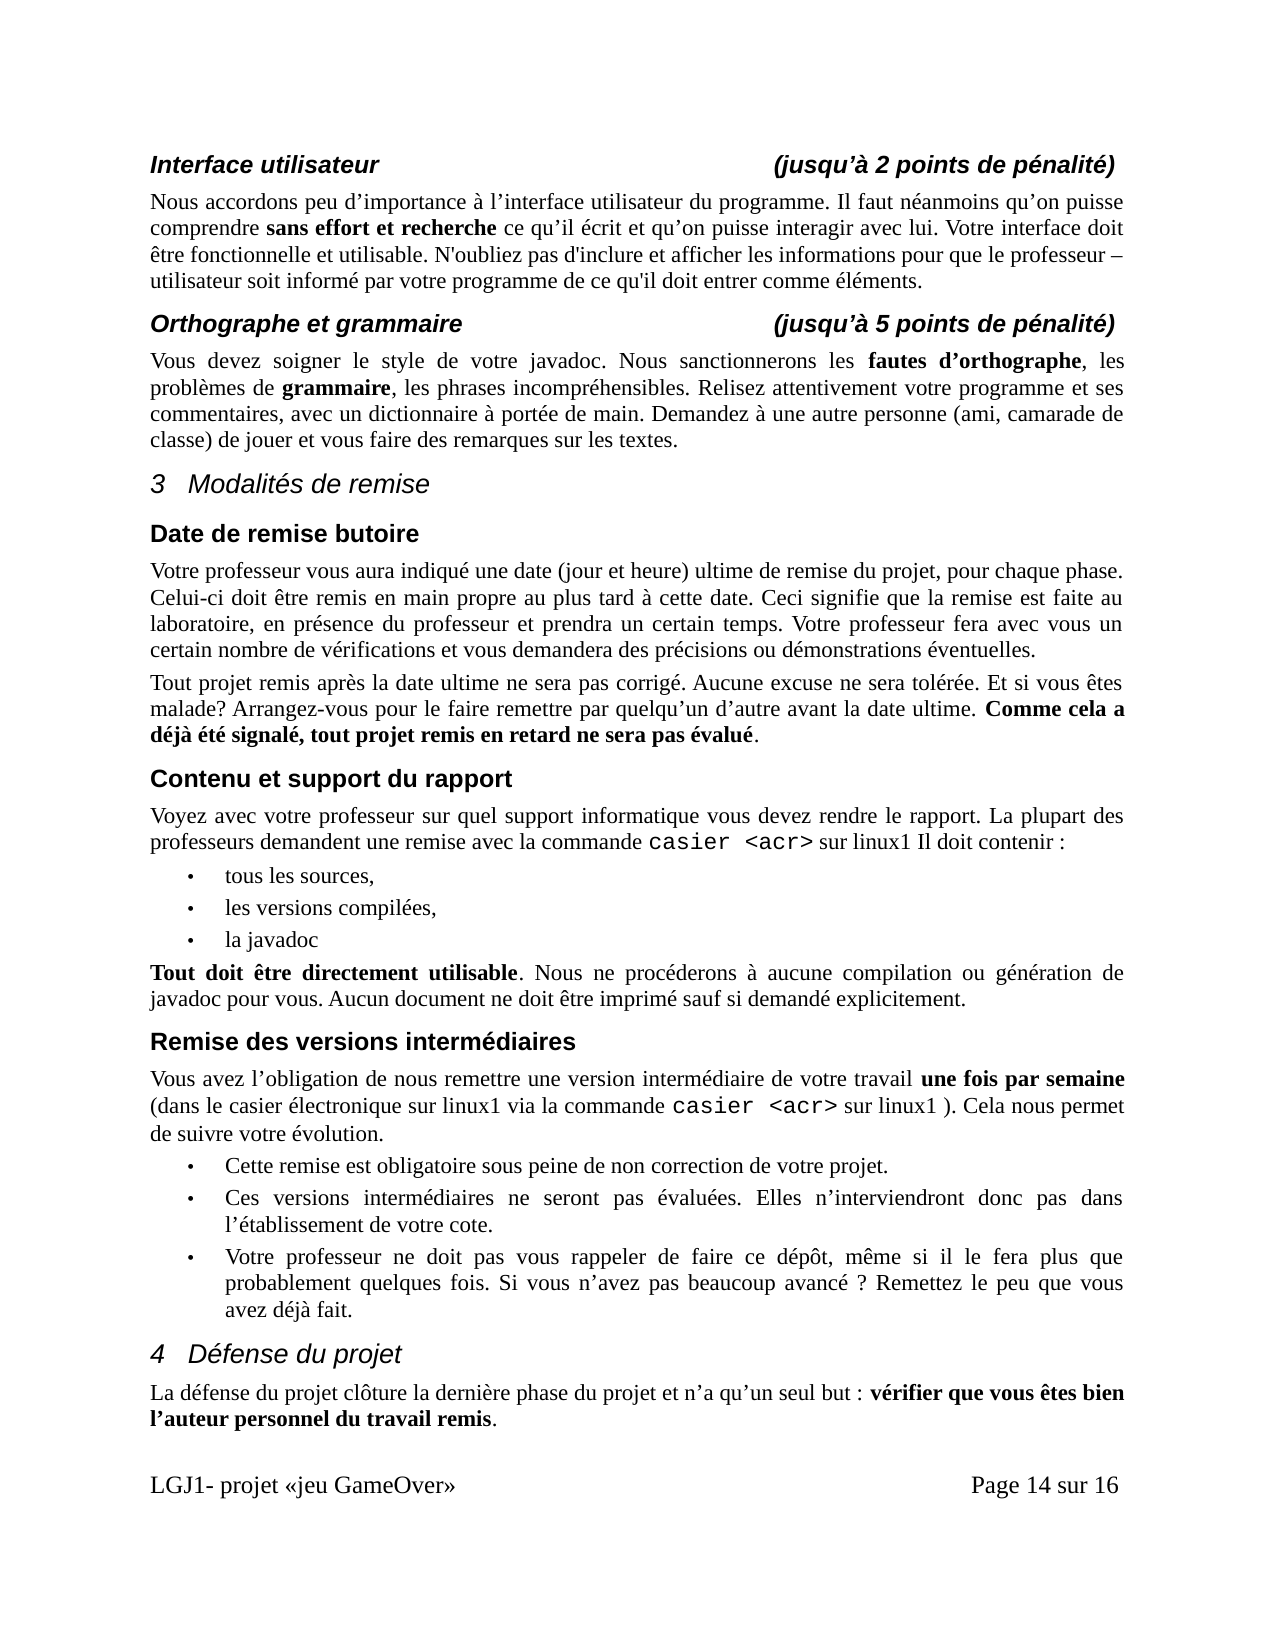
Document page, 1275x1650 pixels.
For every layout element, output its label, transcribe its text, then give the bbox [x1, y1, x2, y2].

list Ces versions intermédiaires ne seront pas évaluées. Elles n’interviendront donc pas dans l’établissement de votre cote. [187, 1184, 1125, 1237]
text Tout projet remis après la date ultime ne sera pas corrigé. Aucune excuse ne sera tolérée. Et si vous êtes malade? Arrangez-vous pour le faire remettre par quelqu’un d’autre avant la date ultime. Comme cela a déjà été signalé, tout projet remis en retard ne sera pas évalué. [150, 669, 1125, 748]
text Nous accordons peu d’importance à l’interface utilisateur du programme. Il faut néanmoins qu’on puisse comprendre sans effort et recherche ce qu’il écrit et qu’on puisse interagir avec lui. Votre interface doit être fonctionnelle et utilisable. N'oubliez pas d'inclure et afficher les informations pour que le professeur – utilisateur soit informé par votre programme de ce qu'il doit entrer comme éléments. [150, 188, 1125, 293]
text Vous devez soigner le style de votre javadoc. Nous sanctionnerons les fautes d’orthographe, les problèmes de grammaire, les phrases incompréhensibles. Relisez attentivement votre programme et ses commentaires, avec un dictionnaire à portée de main. Demandez à une autre personne (ami, camarade de classe) de jouer et vous faire des remarques sur les textes. [150, 347, 1125, 453]
text Vous avez l’obligation de nous remettre une version intermédiaire de votre travail une fois par semaine (dans le casier électronique sur linux1 via la commande casier <acr> sur linux1 ). Cela nous permet de suivre votre évolution. [150, 1066, 1125, 1146]
text La défense du projet clôture la dernière phase du projet et n’a qu’un seul but : vérifier que vous êtes bien l’auteur personnel du travail remis. [150, 1379, 1125, 1431]
text Tout doit être directement utilisable. Nous ne procéderons à aucune compilation ou génération de javadoc pour vous. Aucun document ne doit être imprimé sauf si demandé explicitement. [150, 959, 1125, 1011]
list tous les sources, [187, 862, 1125, 888]
text Voyez avec votre professeur sur quel support informatique vous devez rendre le rapport. La plupart des professeurs demandent une remise avec la commande casier <acr> sur linux1 Il doit contenir : [150, 802, 1125, 856]
list les versions compilées, [187, 894, 1125, 921]
subtitle Date de remise butoire [150, 519, 1125, 548]
subtitle Défense du projet [150, 1338, 1125, 1369]
subtitle Remise des versions intermédiaires [150, 1027, 1125, 1056]
subtitle Interface utilisateur (jusqu’à 2 points de pénalité) [150, 150, 1125, 178]
subtitle Orthographe et grammaire (jusqu’à 5 points de pénalité) [150, 309, 1125, 338]
list Cette remise est obligatoire sous peine de non correction de votre projet. [187, 1152, 1125, 1179]
list Votre professeur ne doit pas vous rappeler de faire ce dépôt, même si il le fera plus que probablement quelques fois. Si vous n’avez pas beaucoup avancé ? Remettez le peu que vous avez déjà fait. [187, 1243, 1125, 1322]
subtitle Modalités de remise [150, 468, 1125, 500]
text Votre professeur vous aura indiqué une date (jour et heure) ultime de remise du projet, pour chaque phase. Celui-ci doit être remis en main propre au plus tard à cette date. Ceci signifie que la remise est faite au laboratoire, en présence du professeur et prendra un certain temps. Votre professeur fera avec vous un certain nombre de vérifications et vous demandera des précisions ou démonstrations éventuelles. [150, 557, 1125, 663]
list la javadoc [187, 927, 1125, 953]
subtitle Contenu et support du rapport [150, 764, 1125, 792]
